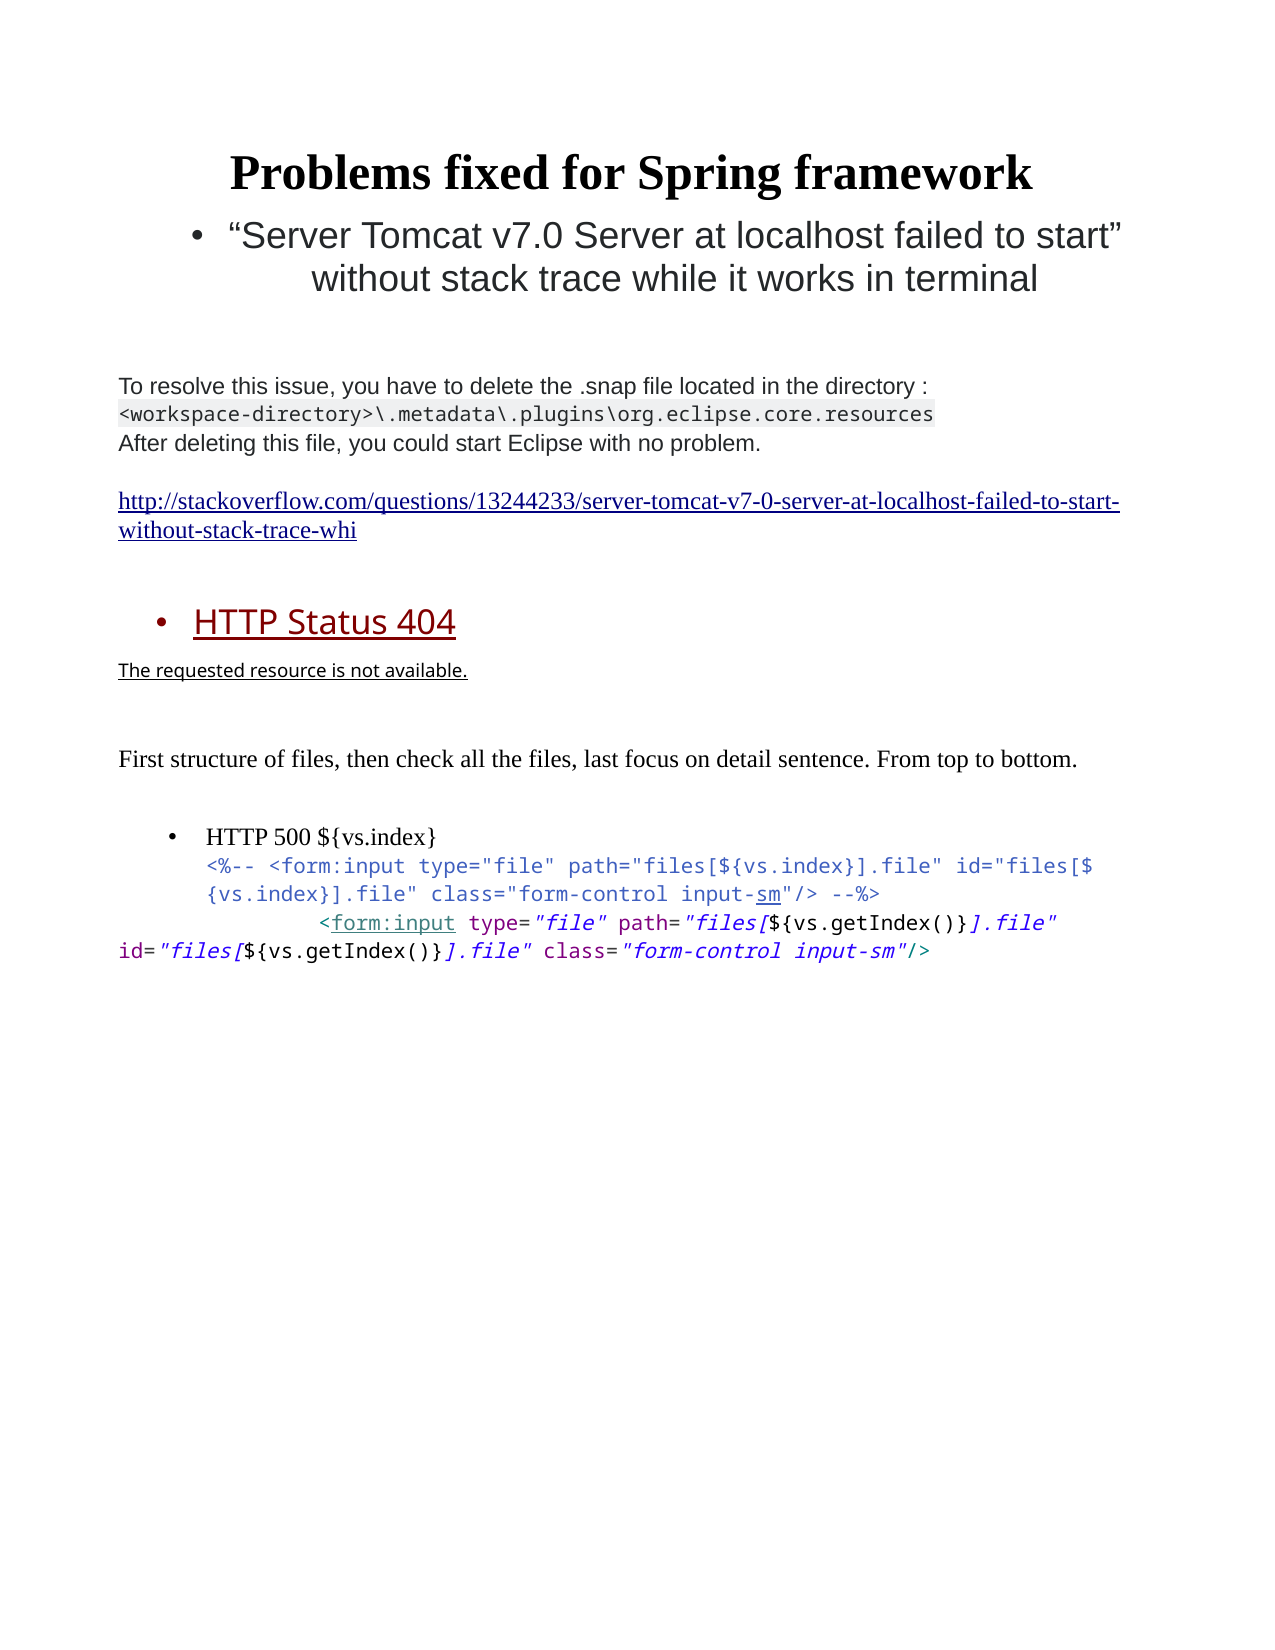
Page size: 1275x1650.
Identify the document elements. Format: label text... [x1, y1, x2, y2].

subtitle “Server Tomcat v7.0 Server at localhost failed to start” without stack trace while it works in terminal [156, 213, 1157, 299]
text After deleting this file, you could start Eclipse with no problem. [118, 427, 1157, 486]
list HTTP 500 ${vs.index} [168, 822, 1157, 851]
text <form:input type="file" path="files[${vs.getIndex()}].file" id="files[${vs.getIndex()}].file" class="form-control input-sm"/> [118, 908, 1157, 964]
subtitle Problems fixed for Spring framework [118, 143, 1157, 201]
subtitle HTTP Status 404 [156, 597, 1157, 644]
text To resolve this issue, you have to delete the .snap file located in the directory : [118, 369, 1157, 399]
text The requested resource is not available. [118, 657, 1157, 682]
text http://stackoverflow.com/questions/13244233/server-tomcat-v7-0-server-at-localhost-failed-to-start-without-stack-trace-whi [118, 486, 1157, 544]
text <workspace-directory>\.metadata\.plugins\org.eclipse.core.resources [118, 399, 1157, 427]
list <%-- <form:input type="file" path="files[${vs.index}].file" id="files[${vs.index}].file" class="form-control input-sm"/> --%> [168, 851, 1157, 908]
text First structure of files, then check all the files, last focus on detail sentence. From top to bottom. [118, 744, 1157, 773]
